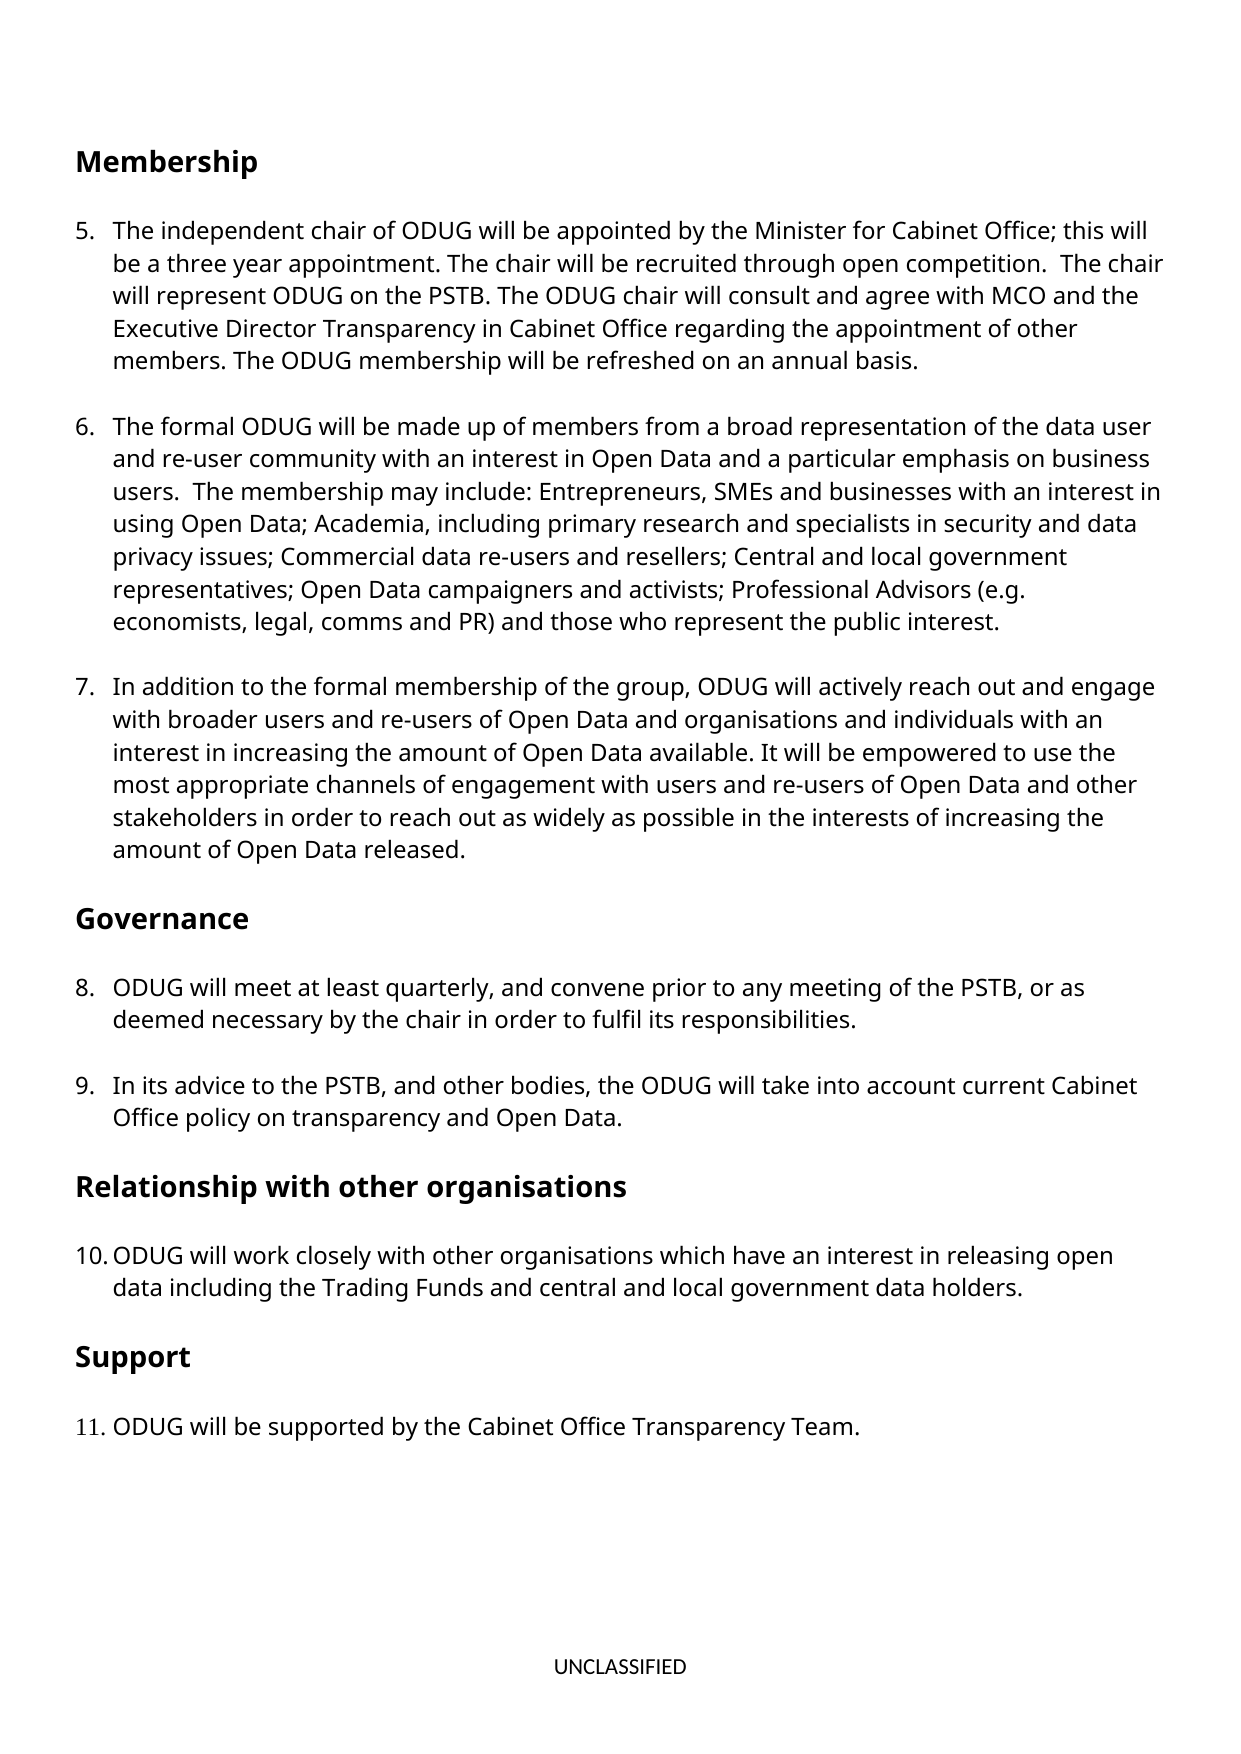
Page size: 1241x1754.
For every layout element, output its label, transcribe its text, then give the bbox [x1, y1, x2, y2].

list ODUG will be supported by the Cabinet Office Transparency Team. [75, 1410, 1165, 1443]
list In its advice to the PSTB, and other bodies, the ODUG will take into account current Cabinet Office policy on transparency and Open Data. [75, 1068, 1165, 1134]
text Governance [75, 898, 1165, 938]
list The formal ODUG will be made up of members from a broad representation of the data user and re-user community with an interest in Open Data and a particular emphasis on business users. The membership may include: Entrepreneurs, SMEs and businesses with an interest in using Open Data; Academia, including primary research and specialists in security and data privacy issues; Commercial data re-users and resellers; Central and local government representatives; Open Data campaigners and activists; Professional Advisors (e.g. economists, legal, comms and PR) and those who represent the public interest. [75, 409, 1165, 638]
list In addition to the formal membership of the group, ODUG will actively reach out and engage with broader users and re-users of Open Data and organisations and individuals with an interest in increasing the amount of Open Data available. It will be empowered to use the most appropriate channels of engagement with users and re-users of Open Data and other stakeholders in order to reach out as widely as possible in the interests of increasing the amount of Open Data released. [75, 670, 1165, 866]
text Membership [75, 141, 1165, 181]
list ODUG will work closely with other organisations which have an interest in releasing open data including the Trading Funds and central and local government data holders. [75, 1239, 1165, 1304]
text Support [75, 1336, 1165, 1376]
list ODUG will meet at least quarterly, and convene prior to any meeting of the PSTB, or as deemed necessary by the chair in order to fulfil its responsibilities. [75, 971, 1165, 1036]
text Relationship with other organisations [75, 1166, 1165, 1206]
list The independent chair of ODUG will be appointed by the Minister for Cabinet Office; this will be a three year appointment. The chair will be recruited through open competition. The chair will represent ODUG on the PSTB. The ODUG chair will consult and agree with MCO and the Executive Director Transparency in Cabinet Office regarding the appointment of other members. The ODUG membership will be refreshed on an annual basis. [75, 214, 1165, 377]
